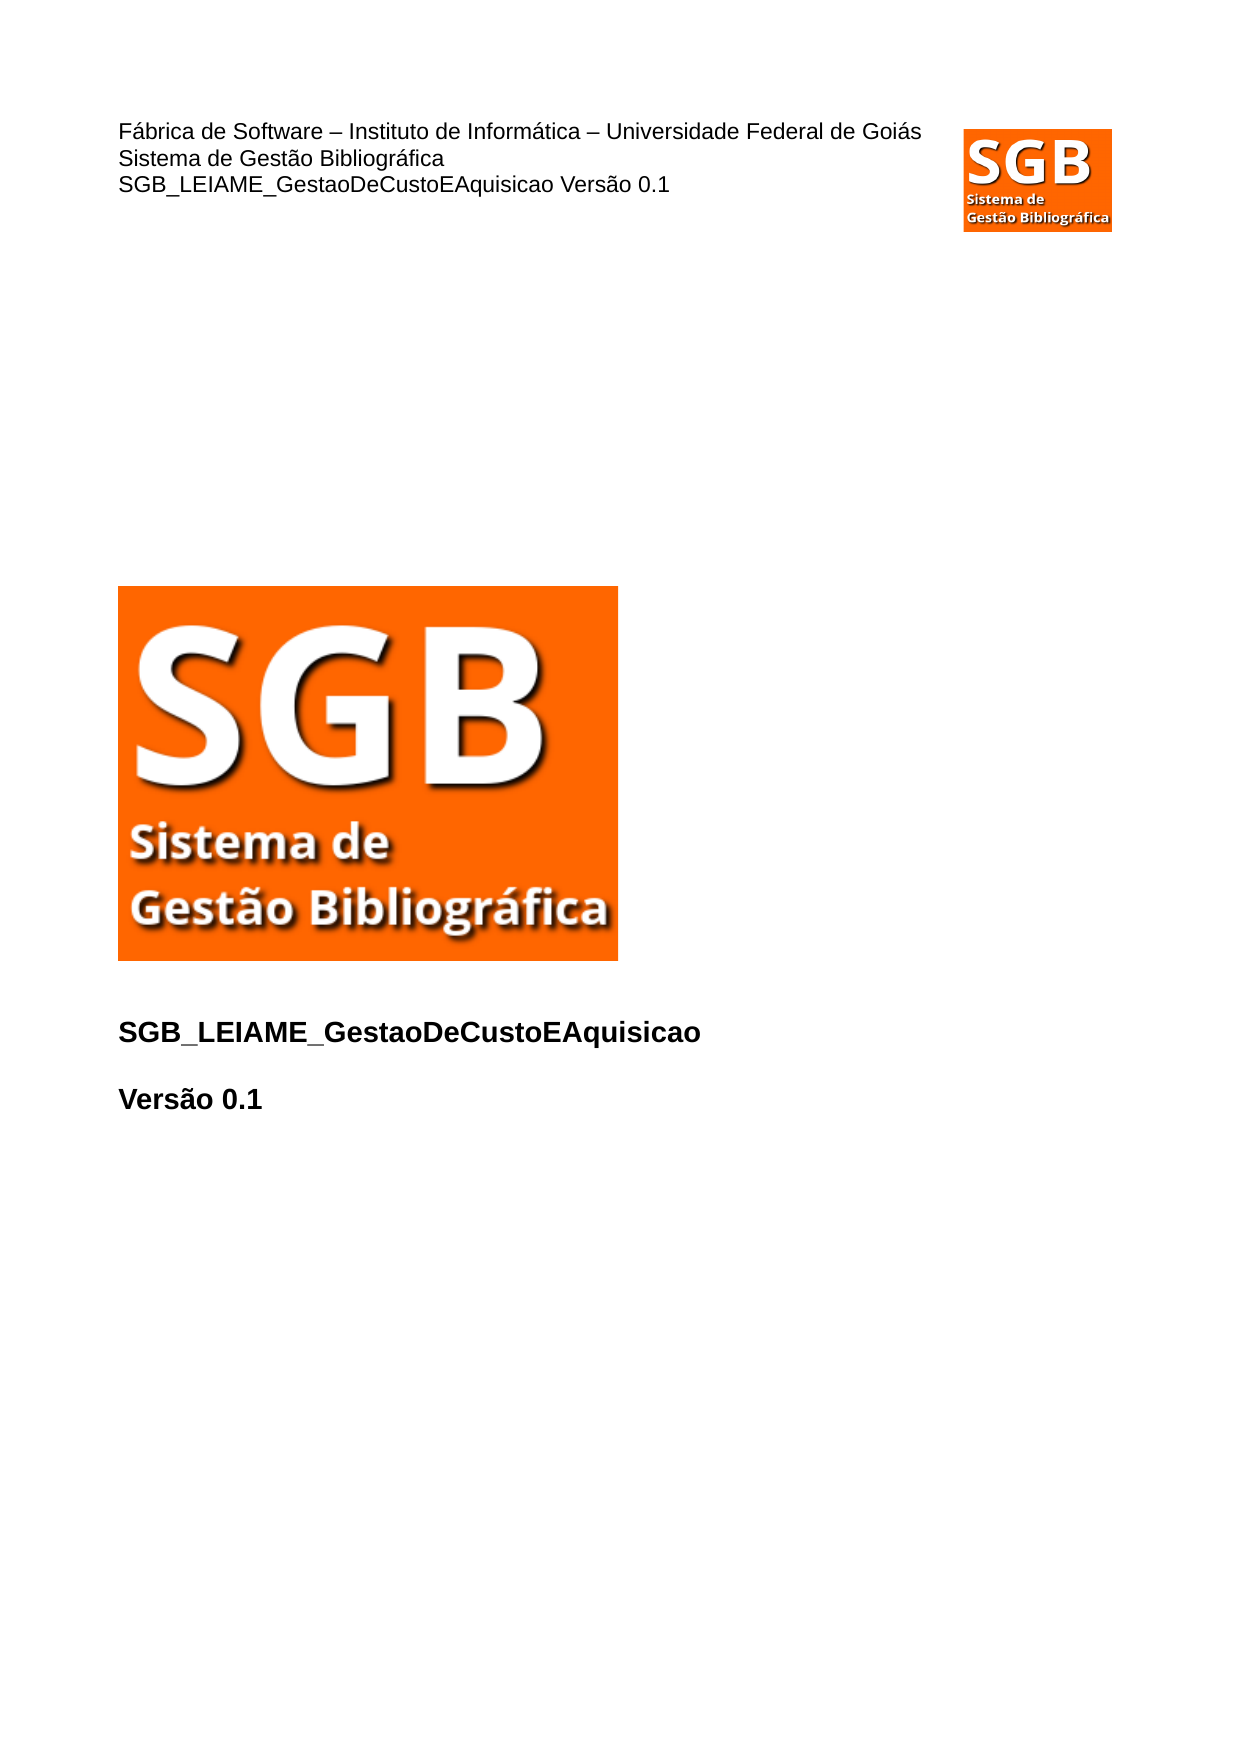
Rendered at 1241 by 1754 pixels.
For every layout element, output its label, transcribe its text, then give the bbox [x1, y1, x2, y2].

text Versão 0.1 [118, 1082, 1122, 1116]
text SGB_LEIAME_GestaoDeCustoEAquisicao [118, 1015, 1122, 1049]
picture [118, 586, 619, 961]
picture [963, 129, 1112, 232]
